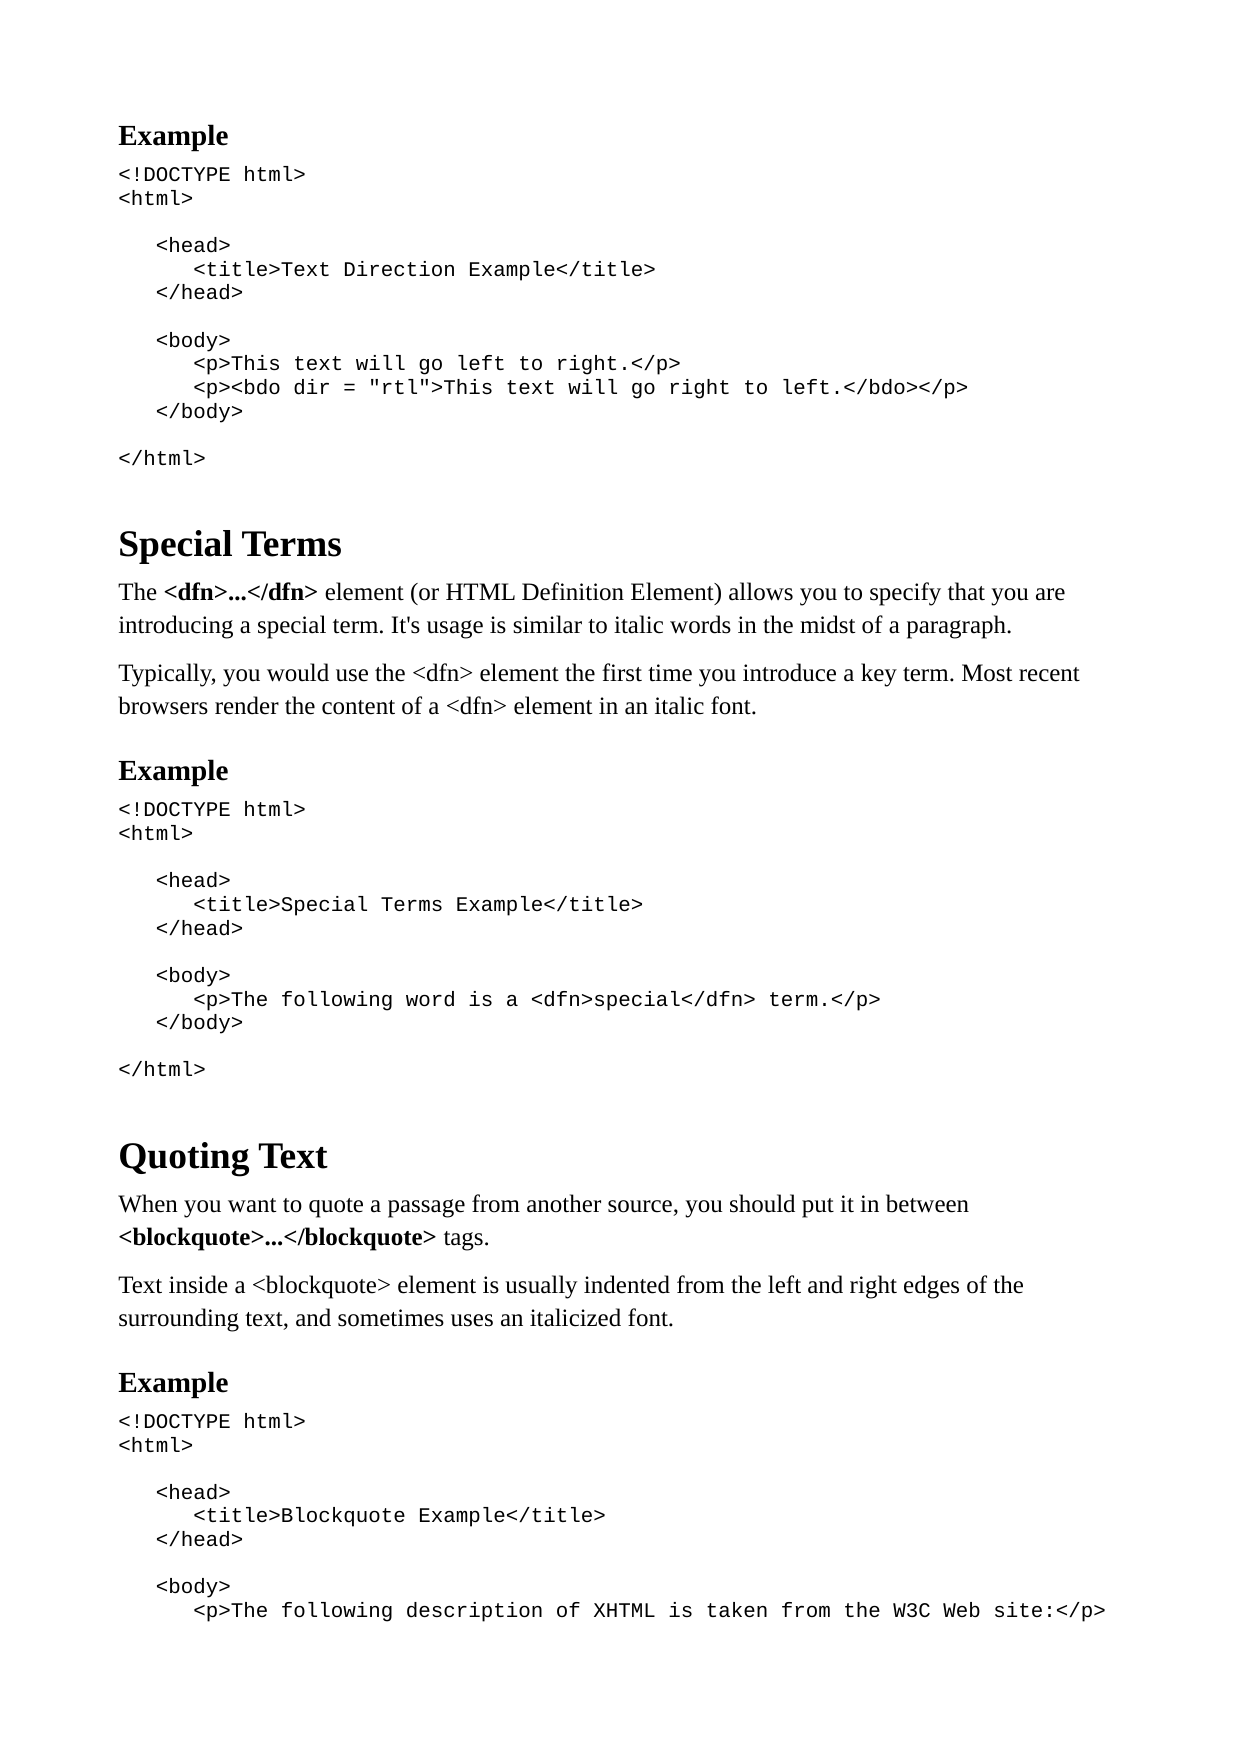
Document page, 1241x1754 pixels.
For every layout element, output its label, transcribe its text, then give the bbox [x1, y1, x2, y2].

text The <dfn>...</dfn> element (or HTML Definition Element) allows you to specify that you are introducing a special term. It's usage is similar to italic words in the midst of a paragraph. [118, 577, 1122, 639]
text </head> [118, 1529, 1122, 1553]
text <title>Blockquote Example</title> [118, 1506, 1122, 1529]
text <p>The following word is a <dfn>special</dfn> term.</p> [118, 988, 1122, 1012]
text <html> [118, 823, 1122, 847]
text When you want to quote a passage from another source, you should put it in between <blockquote>...</blockquote> tags. [118, 1189, 1122, 1251]
text <head> [118, 870, 1122, 894]
text <title>Special Terms Example</title> [118, 894, 1122, 918]
text <body> [118, 965, 1122, 988]
text <p>This text will go left to right.</p> [118, 353, 1122, 377]
text <head> [118, 1482, 1122, 1506]
text <title>Text Direction Example</title> [118, 259, 1122, 282]
text Text inside a <blockquote> element is usually indented from the left and right edges of the surrounding text, and sometimes uses an italicized font. [118, 1270, 1122, 1331]
text <body> [118, 1576, 1122, 1600]
text </head> [118, 282, 1122, 306]
text </body> [118, 1012, 1122, 1036]
text </html> [118, 448, 1122, 472]
text <head> [118, 235, 1122, 259]
text <body> [118, 330, 1122, 353]
subtitle Special Terms [118, 522, 1122, 565]
subtitle Example [118, 118, 1122, 152]
text <p><bdo dir = "rtl">This text will go right to left.</bdo></p> [118, 377, 1122, 401]
subtitle Example [118, 1365, 1122, 1398]
subtitle Quoting Text [118, 1133, 1122, 1177]
text <!DOCTYPE html> [118, 799, 1122, 823]
text </body> [118, 401, 1122, 424]
subtitle Example [118, 753, 1122, 787]
text <html> [118, 1434, 1122, 1458]
text </head> [118, 918, 1122, 941]
text Typically, you would use the <dfn> element the first time you introduce a key term. Most recent browsers render the content of a <dfn> element in an italic font. [118, 658, 1122, 720]
text <!DOCTYPE html> [118, 1411, 1122, 1434]
text <html> [118, 188, 1122, 211]
text <!DOCTYPE html> [118, 164, 1122, 188]
text </html> [118, 1059, 1122, 1083]
text <p>The following description of XHTML is taken from the W3C Web site:</p> [118, 1600, 1122, 1624]
